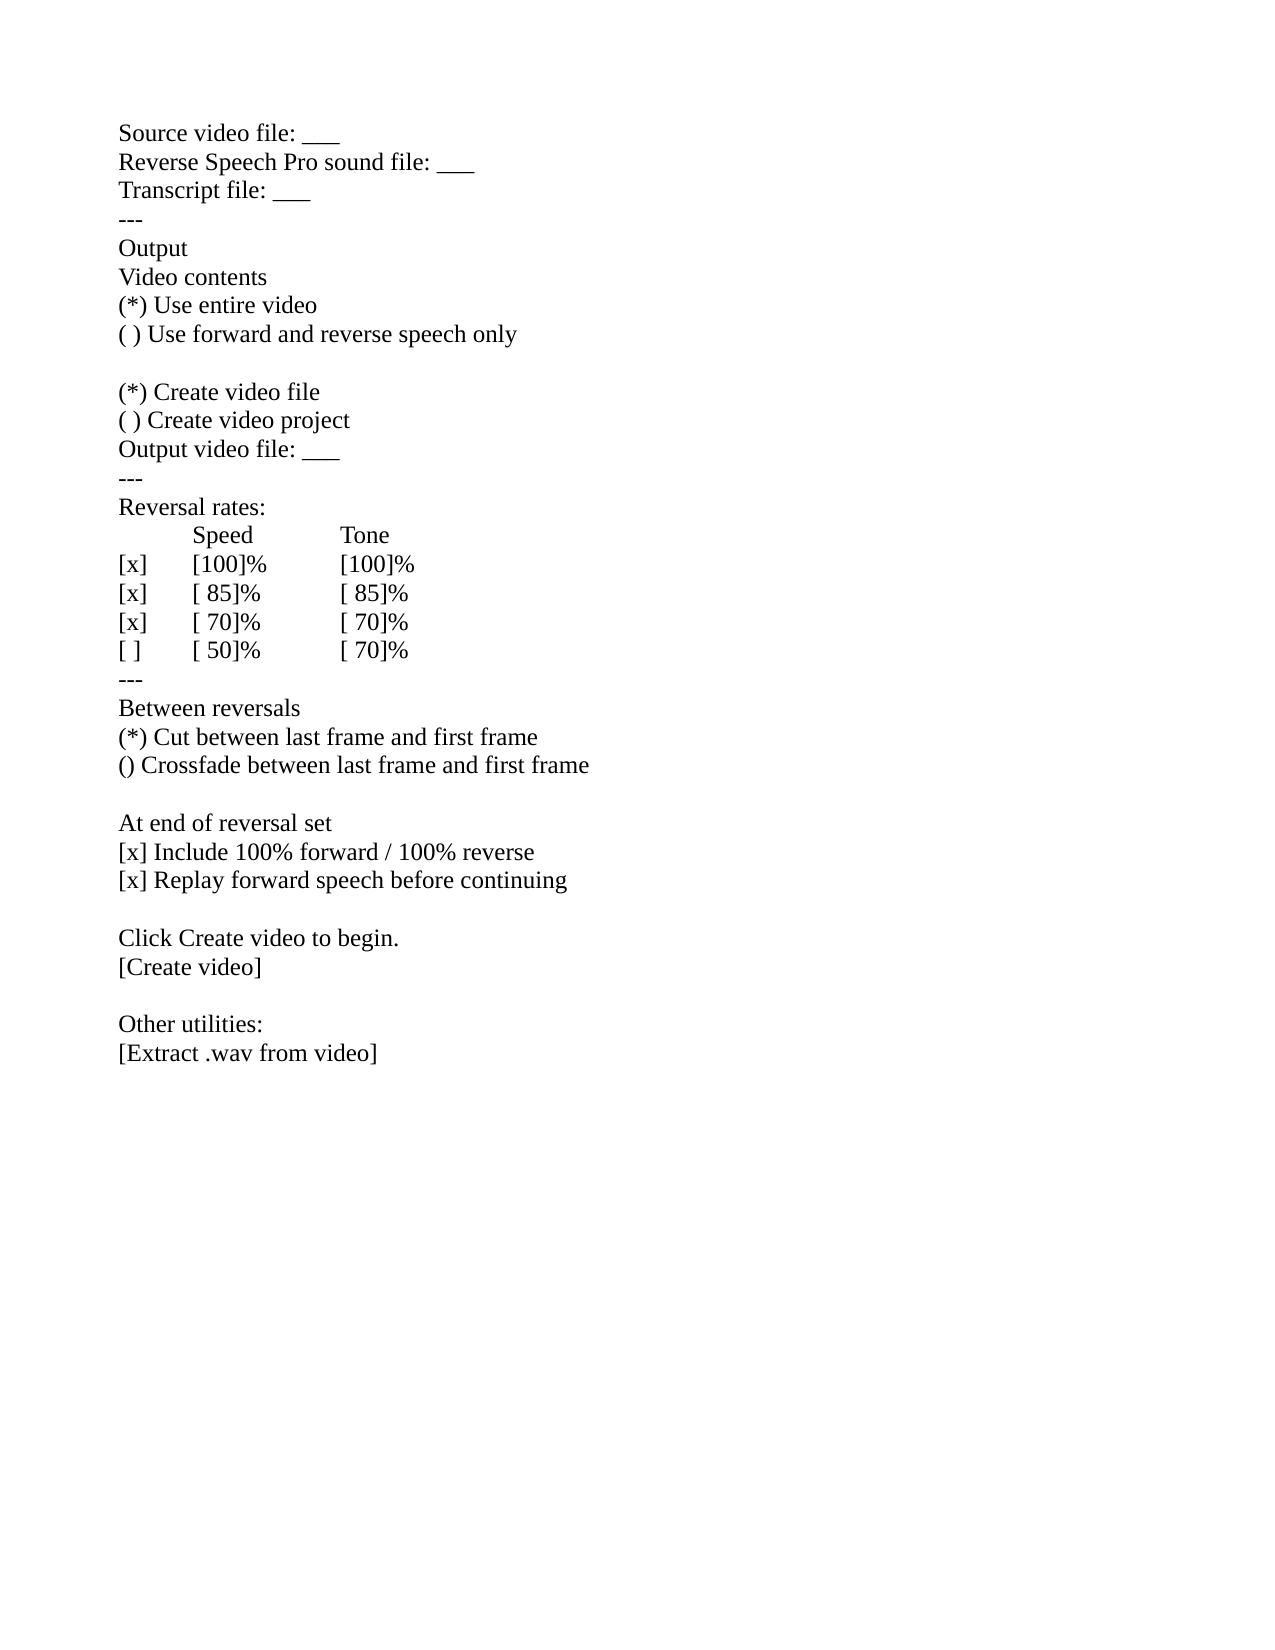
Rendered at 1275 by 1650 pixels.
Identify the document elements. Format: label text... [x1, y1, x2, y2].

text Output [118, 233, 1157, 262]
text --- [118, 664, 1157, 693]
text Transcript file: ___ [118, 176, 1157, 204]
text ( ) Create video project [118, 406, 1157, 434]
text [Create video] [118, 952, 1157, 981]
text [Extract .wav from video] [118, 1038, 1157, 1067]
text (*) Create video file [118, 377, 1157, 406]
text At end of reversal set [118, 808, 1157, 837]
text Click Create video to begin. [118, 923, 1157, 952]
text Video contents [118, 262, 1157, 291]
text [x] Replay forward speech before continuing [118, 866, 1157, 894]
text (*) Cut between last frame and first frame [118, 722, 1157, 751]
text Other utilities: [118, 1009, 1157, 1038]
text Between reversals [118, 693, 1157, 722]
text Speed Tone [118, 521, 1157, 549]
text (*) Use entire video [118, 291, 1157, 319]
text () Crossfade between last frame and first frame [118, 751, 1157, 779]
text ( ) Use forward and reverse speech only [118, 319, 1157, 348]
text [x] [100]% [100]% [118, 549, 1157, 578]
text Reversal rates: [118, 492, 1157, 521]
text --- [118, 204, 1157, 233]
text [x] [ 70]% [ 70]% [118, 607, 1157, 636]
text [x] [ 85]% [ 85]% [118, 578, 1157, 607]
text Output video file: ___ [118, 434, 1157, 463]
text --- [118, 463, 1157, 492]
text [ ] [ 50]% [ 70]% [118, 636, 1157, 664]
text Reverse Speech Pro sound file: ___ [118, 147, 1157, 176]
text Source video file: ___ [118, 118, 1157, 147]
text [x] Include 100% forward / 100% reverse [118, 837, 1157, 866]
